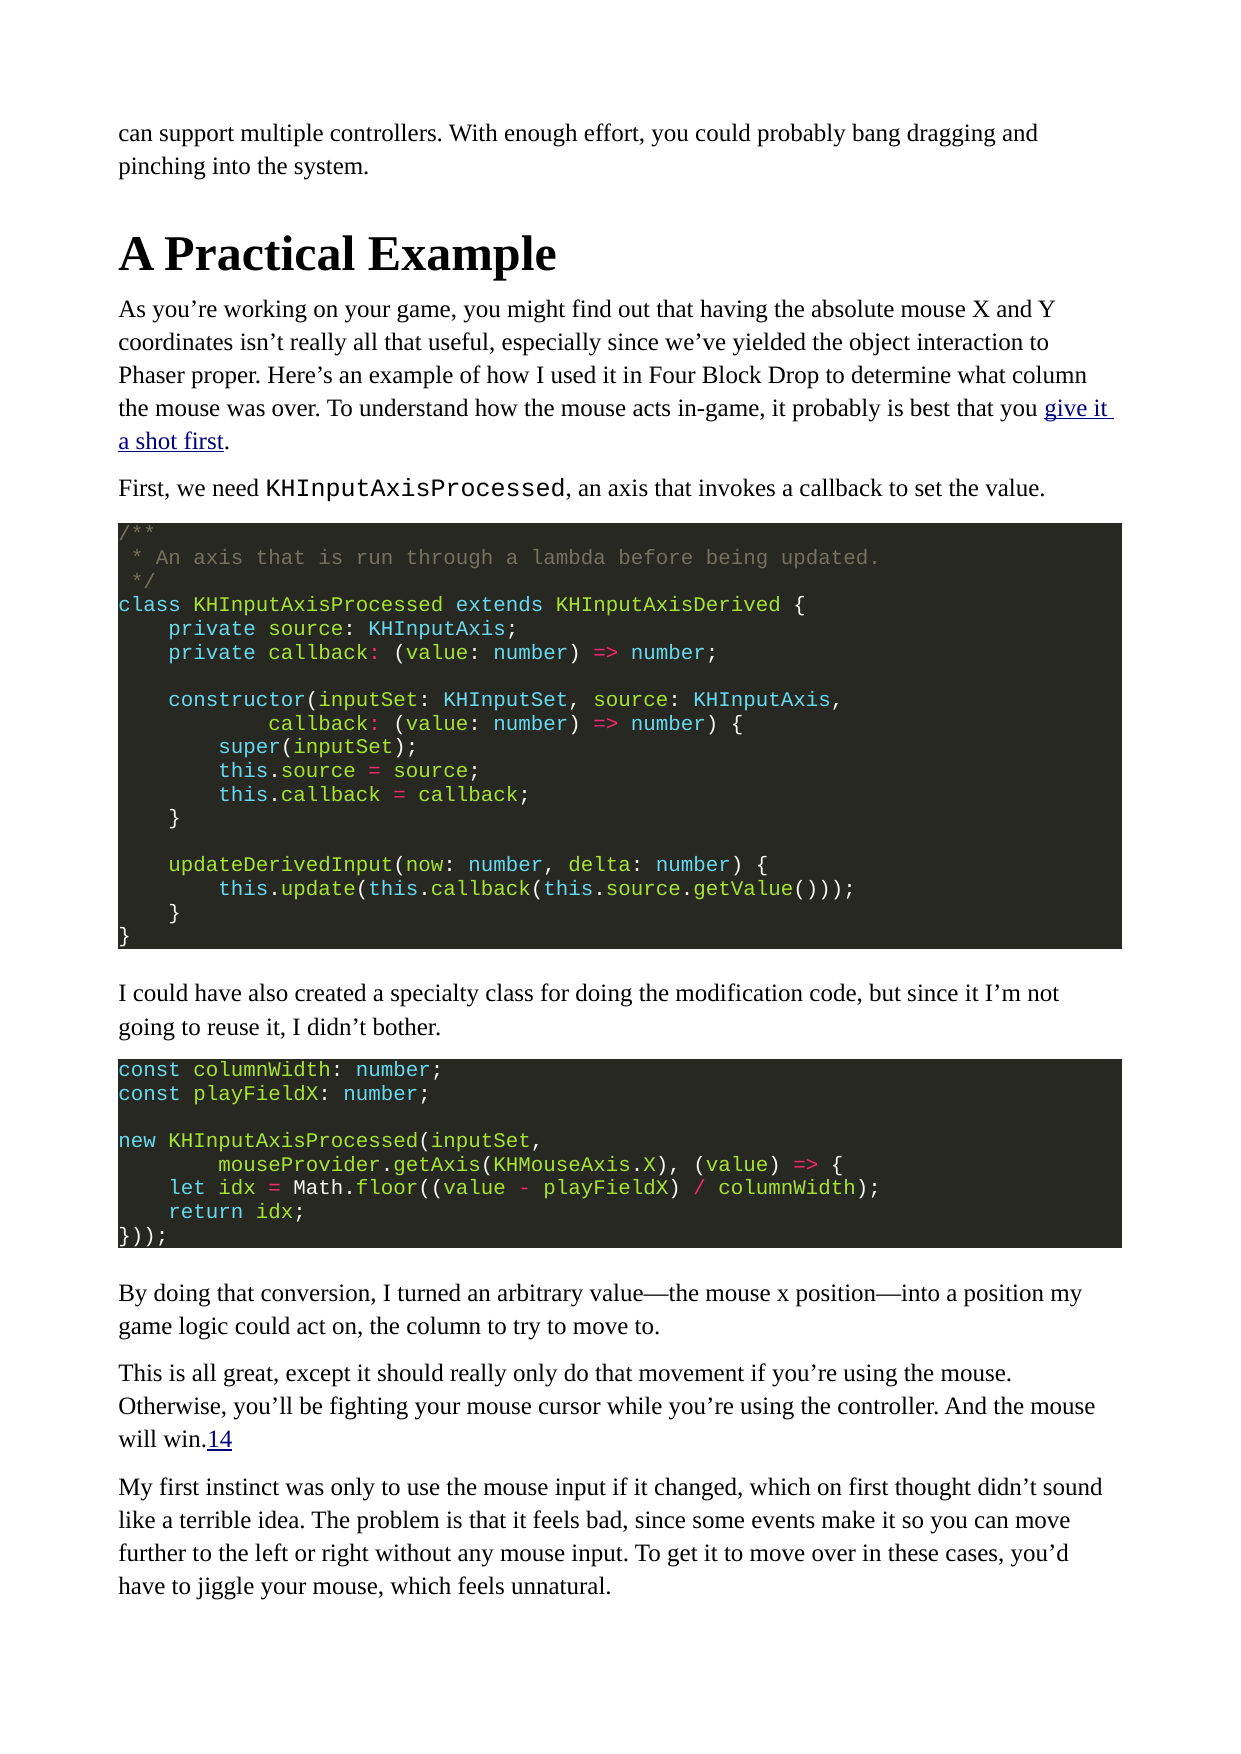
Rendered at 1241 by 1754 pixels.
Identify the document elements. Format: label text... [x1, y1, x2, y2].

subtitle A Practical Example [118, 224, 1122, 281]
text const columnWidth: number; [118, 1059, 1122, 1083]
text private source: KHInputAxis; [118, 618, 1122, 642]
text mouseProvider.getAxis(KHMouseAxis.X), (value) => { [118, 1154, 1122, 1177]
text } [118, 925, 1122, 949]
text class KHInputAxisProcessed extends KHInputAxisDerived { [118, 594, 1122, 618]
text super(inputSet); [118, 736, 1122, 760]
text */ [118, 571, 1122, 594]
text * An axis that is run through a lambda before being updated. [118, 547, 1122, 571]
text can support multiple controllers. With enough effort, you could probably bang dragging and pinching into the system. [118, 118, 1122, 180]
text } [118, 902, 1122, 925]
text this.update(this.callback(this.source.getValue())); [118, 878, 1122, 902]
text As you’re working on your game, you might find out that having the absolute mouse X and Y coordinates isn’t really all that useful, especially since we’ve yielded the object interaction to Phaser proper. Here’s an example of how I used it in Four Block Drop to determine what column the mouse was over. To understand how the mouse acts in-game, it probably is best that you give it a shot first. [118, 294, 1122, 454]
text constructor(inputSet: KHInputSet, source: KHInputAxis, [118, 689, 1122, 713]
text First, we need KHInputAxisProcessed, an axis that invokes a callback to set the value. [118, 473, 1122, 504]
text })); [118, 1225, 1122, 1248]
text This is all great, except it should really only do that movement if you’re using the mouse. Otherwise, you’ll be fighting your mouse cursor while you’re using the controller. And the mouse will win.14 [118, 1358, 1122, 1453]
text /** [118, 523, 1122, 547]
text callback: (value: number) => number) { [118, 713, 1122, 736]
text let idx = Math.floor((value - playFieldX) / columnWidth); [118, 1177, 1122, 1201]
text } [118, 807, 1122, 831]
text return idx; [118, 1201, 1122, 1225]
text this.source = source; [118, 760, 1122, 783]
text updateDerivedInput(now: number, delta: number) { [118, 854, 1122, 878]
text By doing that conversion, I turned an arbitrary value—the mouse x position—into a position my game logic could act on, the column to try to move to. [118, 1278, 1122, 1339]
text const playFieldX: number; [118, 1083, 1122, 1106]
text I could have also created a specialty class for doing the modification code, but since it I’m not going to reuse it, I didn’t bother. [118, 978, 1122, 1040]
text My first instinct was only to use the mouse input if it changed, which on first thought didn’t sound like a terrible idea. The problem is that it feels bad, since some events make it so you can move further to the left or right without any mouse input. To get it to move over in these cases, you’d have to jiggle your mouse, which feels unnatural. [118, 1472, 1122, 1600]
text new KHInputAxisProcessed(inputSet, [118, 1130, 1122, 1154]
text this.callback = callback; [118, 783, 1122, 807]
text private callback: (value: number) => number; [118, 642, 1122, 665]
